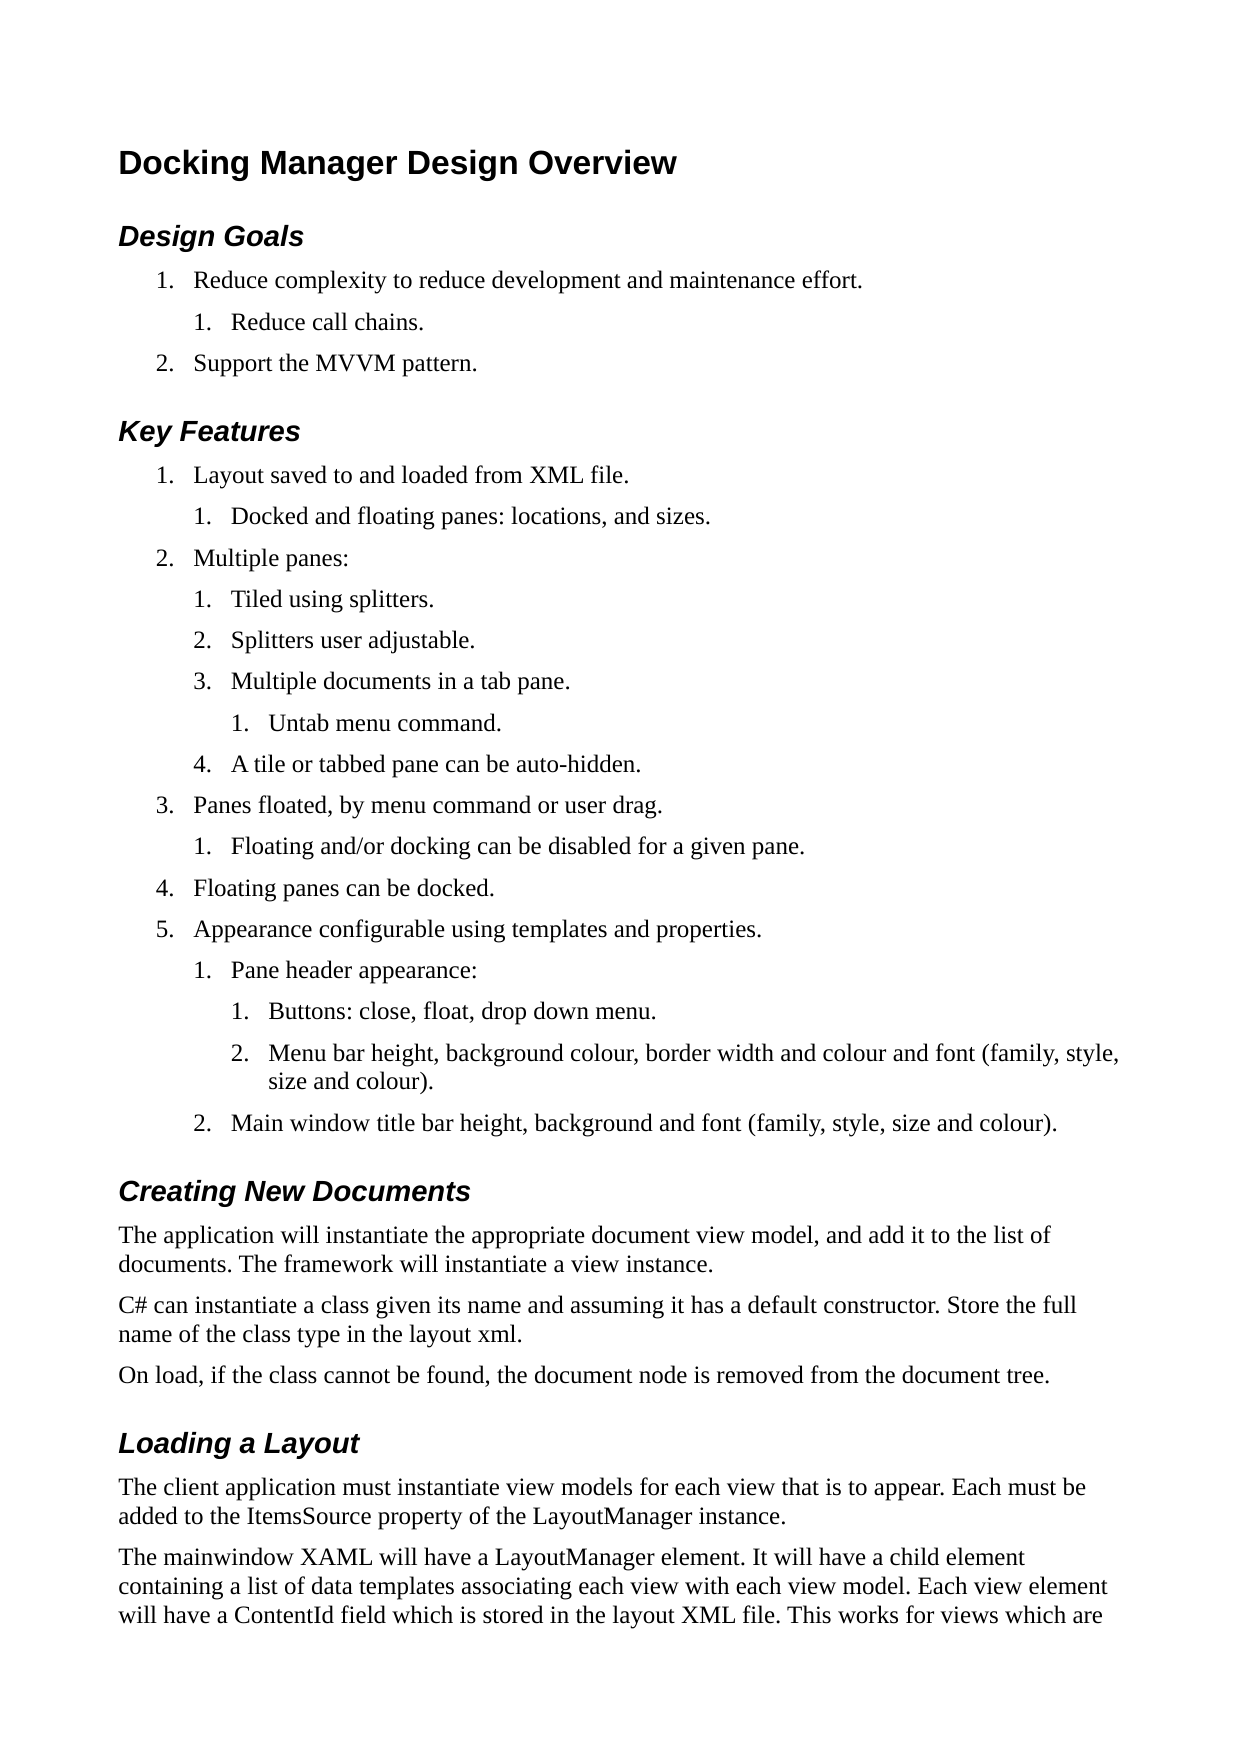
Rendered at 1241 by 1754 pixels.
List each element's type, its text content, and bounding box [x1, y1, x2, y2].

list Multiple panes: [156, 543, 1122, 571]
list Menu bar height, background colour, border width and colour and font (family, style, size and colour). [231, 1038, 1122, 1095]
list Docked and floating panes: locations, and sizes. [193, 501, 1122, 530]
list Untab menu command. [231, 708, 1122, 736]
list Support the MVVM pattern. [156, 348, 1122, 377]
list Reduce call chains. [193, 307, 1122, 335]
list Panes floated, by menu command or user drag. [156, 790, 1122, 819]
list Layout saved to and loaded from XML file. [156, 460, 1122, 489]
subtitle Key Features [118, 414, 1122, 448]
list Tiled using splitters. [193, 584, 1122, 613]
list Reduce complexity to reduce development and maintenance effort. [156, 265, 1122, 294]
text On load, if the class cannot be found, the document node is removed from the document tree. [118, 1360, 1122, 1389]
list Floating panes can be docked. [156, 873, 1122, 901]
list Splitters user adjustable. [193, 625, 1122, 654]
list Floating and/or docking can be disabled for a given pane. [193, 831, 1122, 860]
text The mainwindow XAML will have a LayoutManager element. It will have a child element containing a list of data templates associating each view with each view model. Each view element will have a ContentId field which is stored in the layout XML file. This works for views which are [118, 1542, 1122, 1628]
list Multiple documents in a tab pane. [193, 666, 1122, 695]
text The client application must instantiate view models for each view that is to appear. Each must be added to the ItemsSource property of the LayoutManager instance. [118, 1472, 1122, 1530]
subtitle Creating New Documents [118, 1174, 1122, 1207]
subtitle Design Goals [118, 219, 1122, 253]
text C# can instantiate a class given its name and assuming it has a default constructor. Store the full name of the class type in the layout xml. [118, 1290, 1122, 1347]
list Main window title bar height, background and font (family, style, size and colour). [193, 1108, 1122, 1136]
subtitle Docking Manager Design Overview [118, 143, 1122, 182]
text The application will instantiate the appropriate document view model, and add it to the list of documents. The framework will instantiate a view instance. [118, 1220, 1122, 1277]
subtitle Loading a Layout [118, 1426, 1122, 1460]
list Appearance configurable using templates and properties. [156, 914, 1122, 943]
list A tile or tabbed pane can be auto-hidden. [193, 749, 1122, 778]
list Buttons: close, float, drop down menu. [231, 996, 1122, 1025]
list Pane header appearance: [193, 955, 1122, 984]
